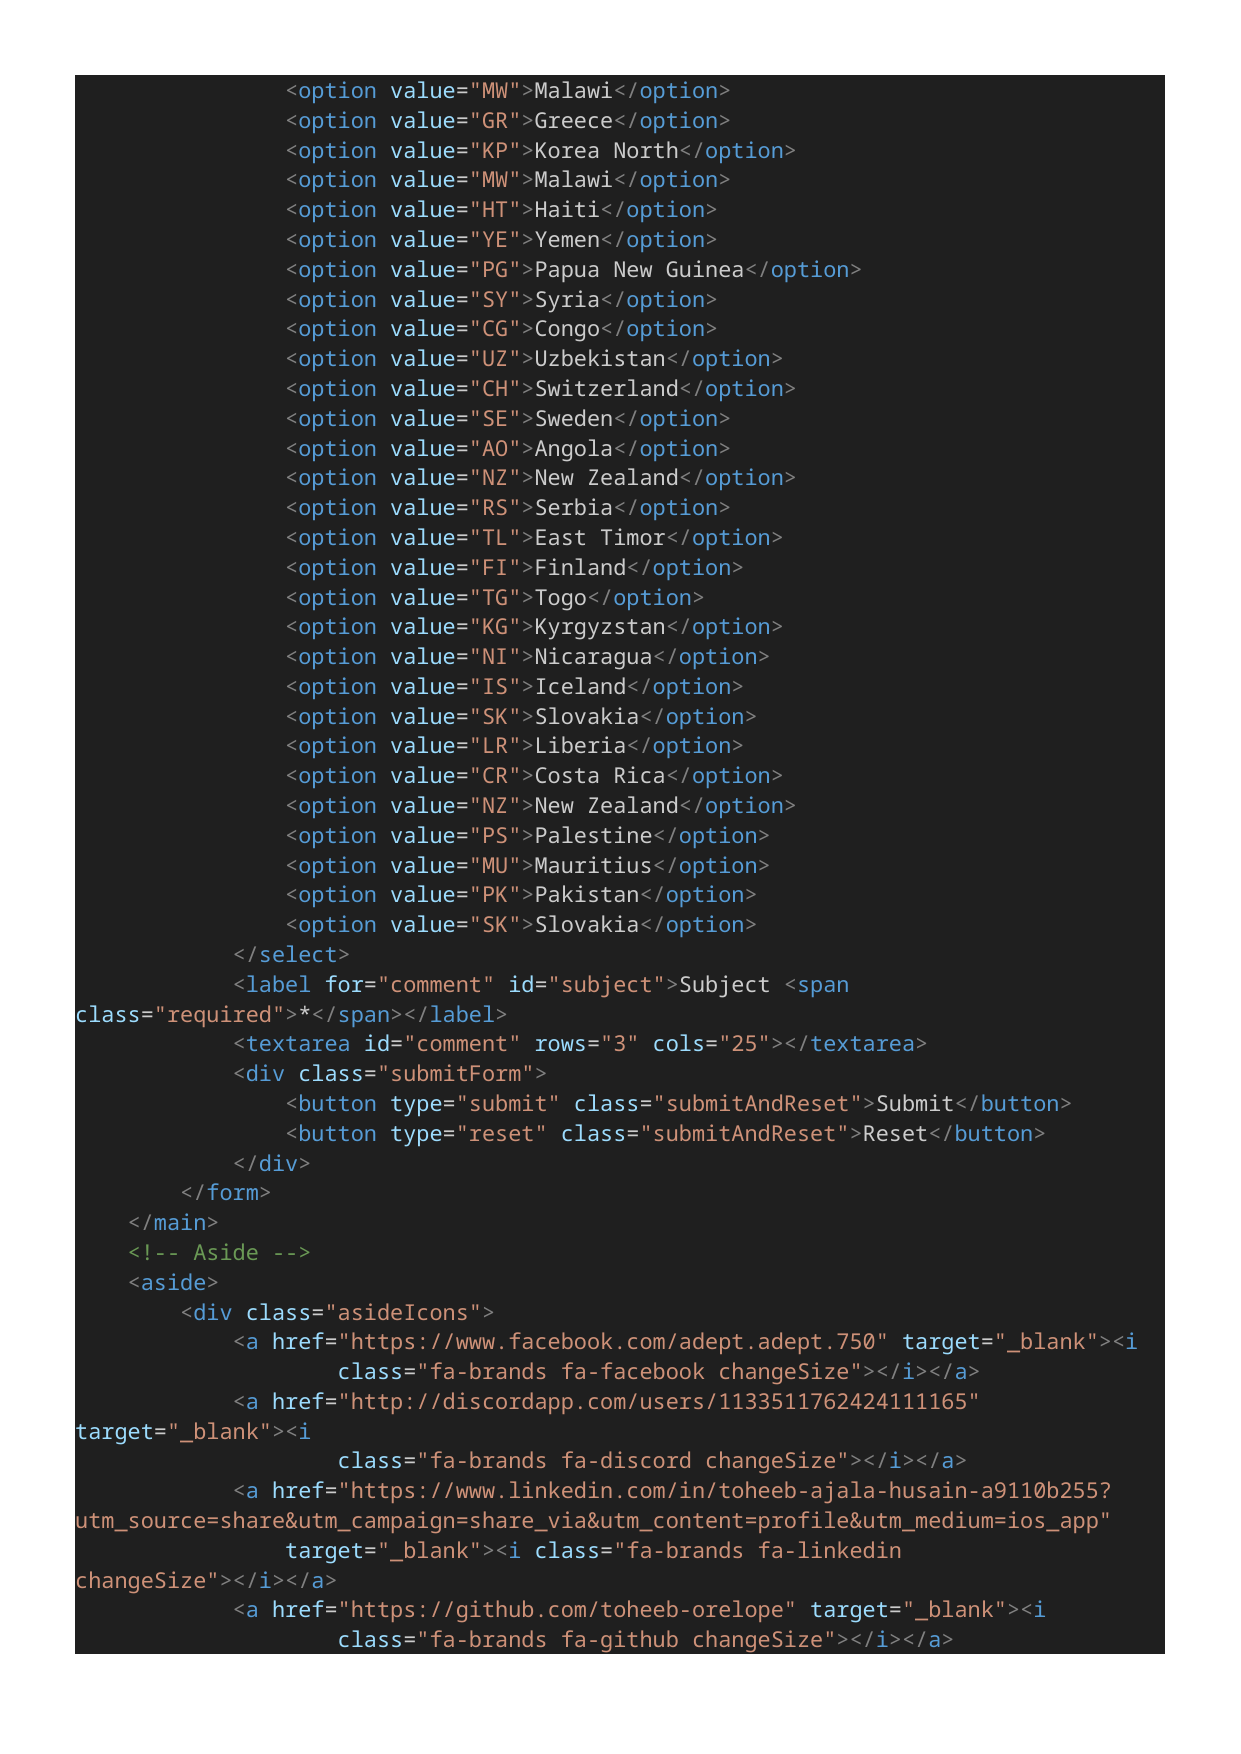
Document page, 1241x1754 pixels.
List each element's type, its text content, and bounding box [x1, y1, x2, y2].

text <a href="http://discordapp.com/users/1133511762424111165" target="_blank"><i [75, 1386, 1165, 1445]
text </div> [75, 1147, 1165, 1177]
text </form> [75, 1177, 1165, 1207]
text <a href="https://www.linkedin.com/in/toheeb-ajala-husain-a9110b255?utm_source=share&utm_campaign=share_via&utm_content=profile&utm_medium=ios_app" [75, 1475, 1165, 1535]
text <label for="comment" id="subject">Subject <span class="required">*</span></label> [75, 969, 1165, 1028]
text <option value="LR">Liberia</option> [75, 730, 1165, 760]
text <option value="SY">Syria</option> [75, 283, 1165, 313]
text </select> [75, 939, 1165, 969]
text <a href="https://github.com/toheeb-orelope" target="_blank"><i [75, 1594, 1165, 1624]
text <option value="SK">Slovakia</option> [75, 909, 1165, 939]
text <div class="submitForm"> [75, 1058, 1165, 1088]
text <option value="IS">Iceland</option> [75, 671, 1165, 701]
text <option value="RS">Serbia</option> [75, 492, 1165, 522]
text <textarea id="comment" rows="3" cols="25"></textarea> [75, 1028, 1165, 1058]
text <option value="PK">Pakistan</option> [75, 879, 1165, 909]
text <option value="CH">Switzerland</option> [75, 373, 1165, 403]
text <option value="SE">Sweden</option> [75, 403, 1165, 432]
text <aside> [75, 1267, 1165, 1296]
text target="_blank"><i class="fa-brands fa-linkedin changeSize"></i></a> [75, 1535, 1165, 1594]
text <option value="KG">Kyrgyzstan</option> [75, 611, 1165, 641]
text <option value="MU">Mauritius</option> [75, 849, 1165, 879]
text <option value="UZ">Uzbekistan</option> [75, 343, 1165, 373]
text <option value="TL">East Timor</option> [75, 522, 1165, 552]
text </main> [75, 1207, 1165, 1237]
text <option value="YE">Yemen</option> [75, 224, 1165, 254]
text <option value="FI">Finland</option> [75, 552, 1165, 581]
text <option value="TG">Togo</option> [75, 581, 1165, 611]
text <a href="https://www.facebook.com/adept.adept.750" target="_blank"><i [75, 1326, 1165, 1356]
text <option value="NZ">New Zealand</option> [75, 462, 1165, 492]
text <button type="reset" class="submitAndReset">Reset</button> [75, 1118, 1165, 1147]
text <option value="HT">Haiti</option> [75, 194, 1165, 224]
text <option value="PG">Papua New Guinea</option> [75, 254, 1165, 283]
text <option value="MW">Malawi</option> [75, 164, 1165, 194]
text class="fa-brands fa-discord changeSize"></i></a> [75, 1445, 1165, 1475]
text <div class="asideIcons"> [75, 1296, 1165, 1326]
text <option value="AO">Angola</option> [75, 432, 1165, 462]
text <option value="NZ">New Zealand</option> [75, 790, 1165, 820]
text <!-- Aside --> [75, 1237, 1165, 1267]
text <option value="CR">Costa Rica</option> [75, 760, 1165, 790]
text <option value="CG">Congo</option> [75, 313, 1165, 343]
text <option value="MW">Malawi</option> [75, 75, 1165, 105]
text <option value="GR">Greece</option> [75, 105, 1165, 134]
text <option value="SK">Slovakia</option> [75, 701, 1165, 730]
text class="fa-brands fa-facebook changeSize"></i></a> [75, 1356, 1165, 1386]
text <option value="NI">Nicaragua</option> [75, 641, 1165, 671]
text <option value="PS">Palestine</option> [75, 820, 1165, 849]
text class="fa-brands fa-github changeSize"></i></a> [75, 1624, 1165, 1654]
text <button type="submit" class="submitAndReset">Submit</button> [75, 1088, 1165, 1118]
text <option value="KP">Korea North</option> [75, 134, 1165, 164]
